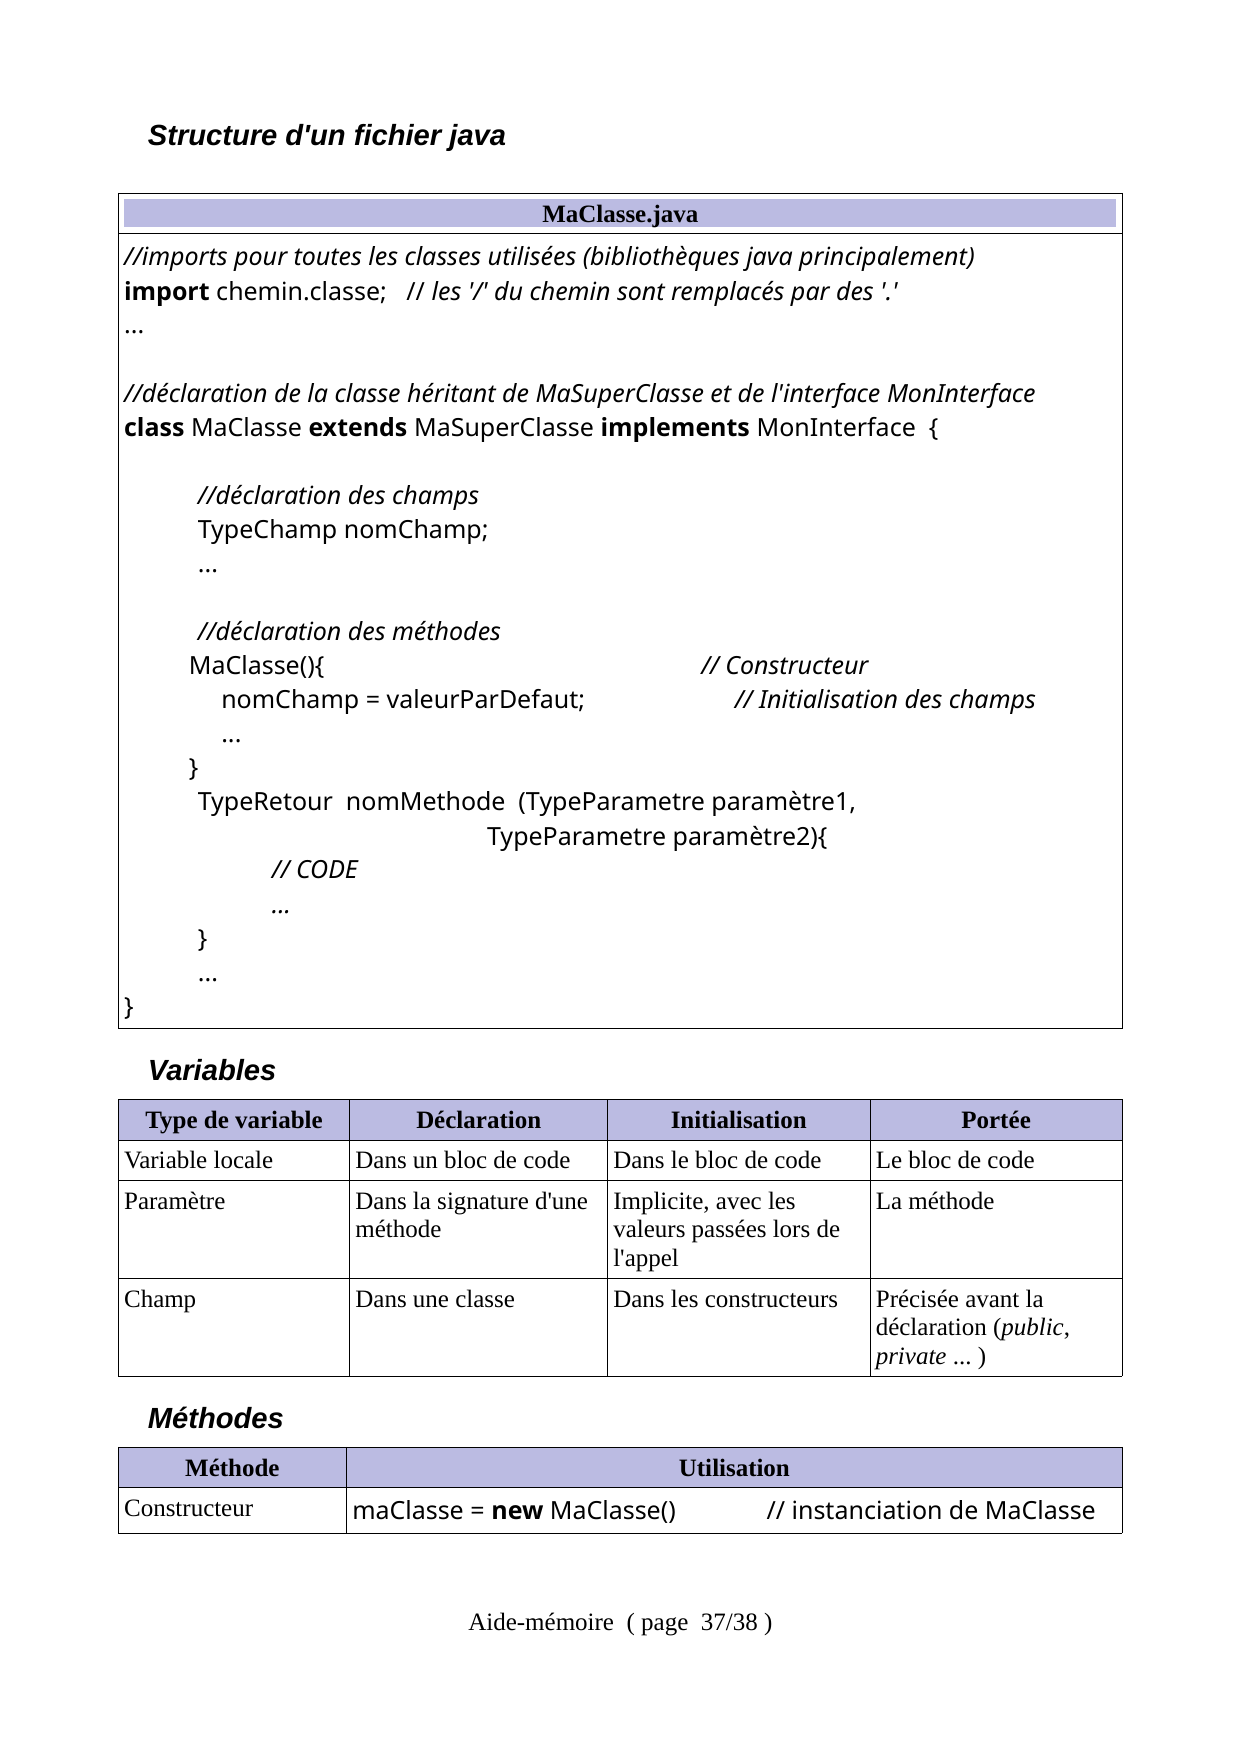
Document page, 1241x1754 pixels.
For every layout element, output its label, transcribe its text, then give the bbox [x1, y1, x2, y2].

subtitle Méthodes [118, 1401, 1122, 1434]
table_cell Implicite, avec les valeurs passées lors de l'appel [608, 1181, 870, 1278]
table_header MaClasse.java [119, 194, 1122, 233]
table_header Initialisation [608, 1100, 870, 1140]
table_header Type de variable [119, 1100, 349, 1140]
table_cell maClasse = new MaClasse() // instanciation de MaClasse [347, 1488, 1122, 1533]
table_cell Paramètre [119, 1181, 349, 1278]
table_cell //imports pour toutes les classes utilisées (bibliothèques java principalement) import chemin.classe; // les '/' du chemin sont remplacés par des '.' ... //déclaration de la classe héritant de MaSuperClasse et de l'interface MonInterface class MaClasse extends MaSuperClasse implements MonInterface { //déclaration des champs TypeChamp nomChamp; ... //déclaration des méthodes MaClasse(){ // Constructeur nomChamp = valeurParDefaut; // Initialisation des champs ... } TypeRetour nomMethode (TypeParametre paramètre1, TypeParametre paramètre2){ // CODE ... } ... } [119, 234, 1122, 1028]
table_cell Le bloc de code [871, 1141, 1122, 1180]
table_cell Dans le bloc de code [608, 1141, 870, 1180]
table_cell Constructeur [119, 1488, 346, 1533]
table_header Déclaration [350, 1100, 607, 1140]
table_header Utilisation [347, 1448, 1122, 1487]
table_cell Dans une classe [350, 1279, 607, 1376]
table_header Portée [871, 1100, 1122, 1140]
subtitle Structure d'un fichier java [118, 118, 1122, 152]
table_cell Précisée avant la déclaration (public, private ... ) [871, 1279, 1122, 1376]
table_cell La méthode [871, 1181, 1122, 1278]
table_cell Dans la signature d'une méthode [350, 1181, 607, 1278]
table_cell Champ [119, 1279, 349, 1376]
table_cell Dans un bloc de code [350, 1141, 607, 1180]
subtitle Variables [118, 1053, 1122, 1087]
table_cell Dans les constructeurs [608, 1279, 870, 1376]
table_cell Variable locale [119, 1141, 349, 1180]
table_header Méthode [119, 1448, 346, 1487]
